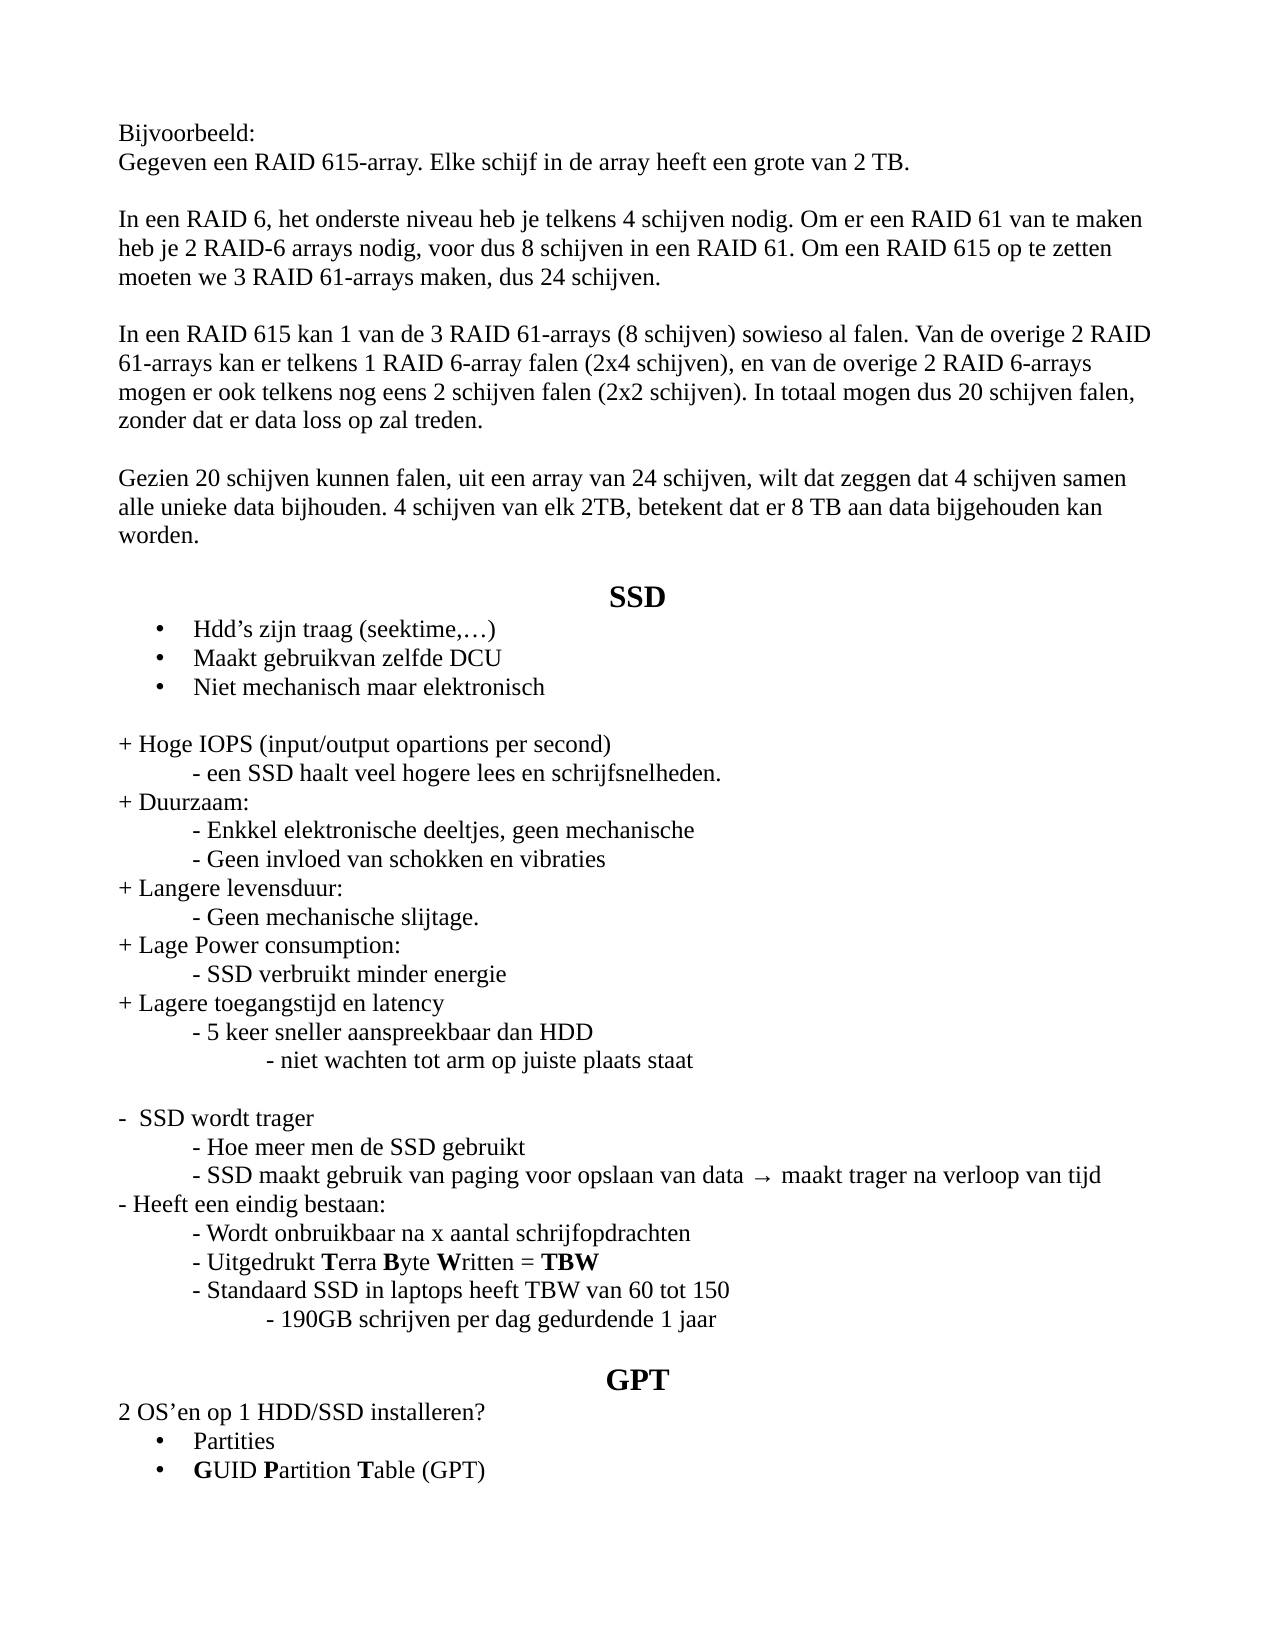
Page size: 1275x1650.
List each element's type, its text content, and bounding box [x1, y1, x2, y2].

list GUID Partition Table (GPT) [156, 1455, 1157, 1484]
text 2 OS’en op 1 HDD/SSD installeren? [118, 1397, 1157, 1426]
text - Wordt onbruikbaar na x aantal schrijfopdrachten - Uitgedrukt Terra Byte Written = TBW - Standaard SSD in laptops heeft TBW van 60 tot 150 - 190GB schrijven per dag gedurdende 1 jaar [118, 1218, 1157, 1362]
text SSD [118, 578, 1157, 614]
text Gegeven een RAID 615-array. Elke schijf in de array heeft een grote van 2 TB. [118, 147, 1157, 176]
text - Heeft een eindig bestaan: [118, 1189, 1157, 1218]
list Maakt gebruikvan zelfde DCU [156, 643, 1157, 672]
text Bijvoorbeeld: [118, 118, 1157, 147]
text Gezien 20 schijven kunnen falen, uit een array van 24 schijven, wilt dat zeggen dat 4 schijven samen alle unieke data bijhouden. 4 schijven van elk 2TB, betekent dat er 8 TB aan data bijgehouden kan worden. [118, 463, 1157, 549]
text - SSD wordt trager [118, 1103, 1157, 1132]
list Hdd’s zijn traag (seektime,…) [156, 614, 1157, 643]
text - Geen mechanische slijtage. + Lage Power consumption: [118, 902, 1157, 959]
text - Hoe meer men de SSD gebruikt [118, 1132, 1157, 1160]
text - SSD verbruikt minder energie + Lagere toegangstijd en latency - 5 keer sneller aanspreekbaar dan HDD - niet wachten tot arm op juiste plaats staat [118, 959, 1157, 1074]
text - Enkkel elektronische deeltjes, geen mechanische [118, 815, 1157, 844]
text + Langere levensduur: [118, 873, 1157, 902]
text GPT [118, 1362, 1157, 1397]
text In een RAID 615 kan 1 van de 3 RAID 61-arrays (8 schijven) sowieso al falen. Van de overige 2 RAID 61-arrays kan er telkens 1 RAID 6-array falen (2x4 schijven), en van de overige 2 RAID 6-arrays mogen er ook telkens nog eens 2 schijven falen (2x2 schijven). In totaal mogen dus 20 schijven falen, zonder dat er data loss op zal treden. [118, 319, 1157, 434]
text + Duurzaam: [118, 787, 1157, 815]
list Partities [156, 1426, 1157, 1455]
text + Hoge IOPS (input/output opartions per second) [118, 729, 1157, 758]
text - een SSD haalt veel hogere lees en schrijfsnelheden. [118, 758, 1157, 787]
text - SSD maakt gebruik van paging voor opslaan van data → maakt trager na verloop van tijd [118, 1160, 1157, 1189]
text - Geen invloed van schokken en vibraties [118, 844, 1157, 873]
text In een RAID 6, het onderste niveau heb je telkens 4 schijven nodig. Om er een RAID 61 van te maken heb je 2 RAID-6 arrays nodig, voor dus 8 schijven in een RAID 61. Om een RAID 615 op te zetten moeten we 3 RAID 61-arrays maken, dus 24 schijven. [118, 204, 1157, 291]
list Niet mechanisch maar elektronisch [156, 672, 1157, 700]
